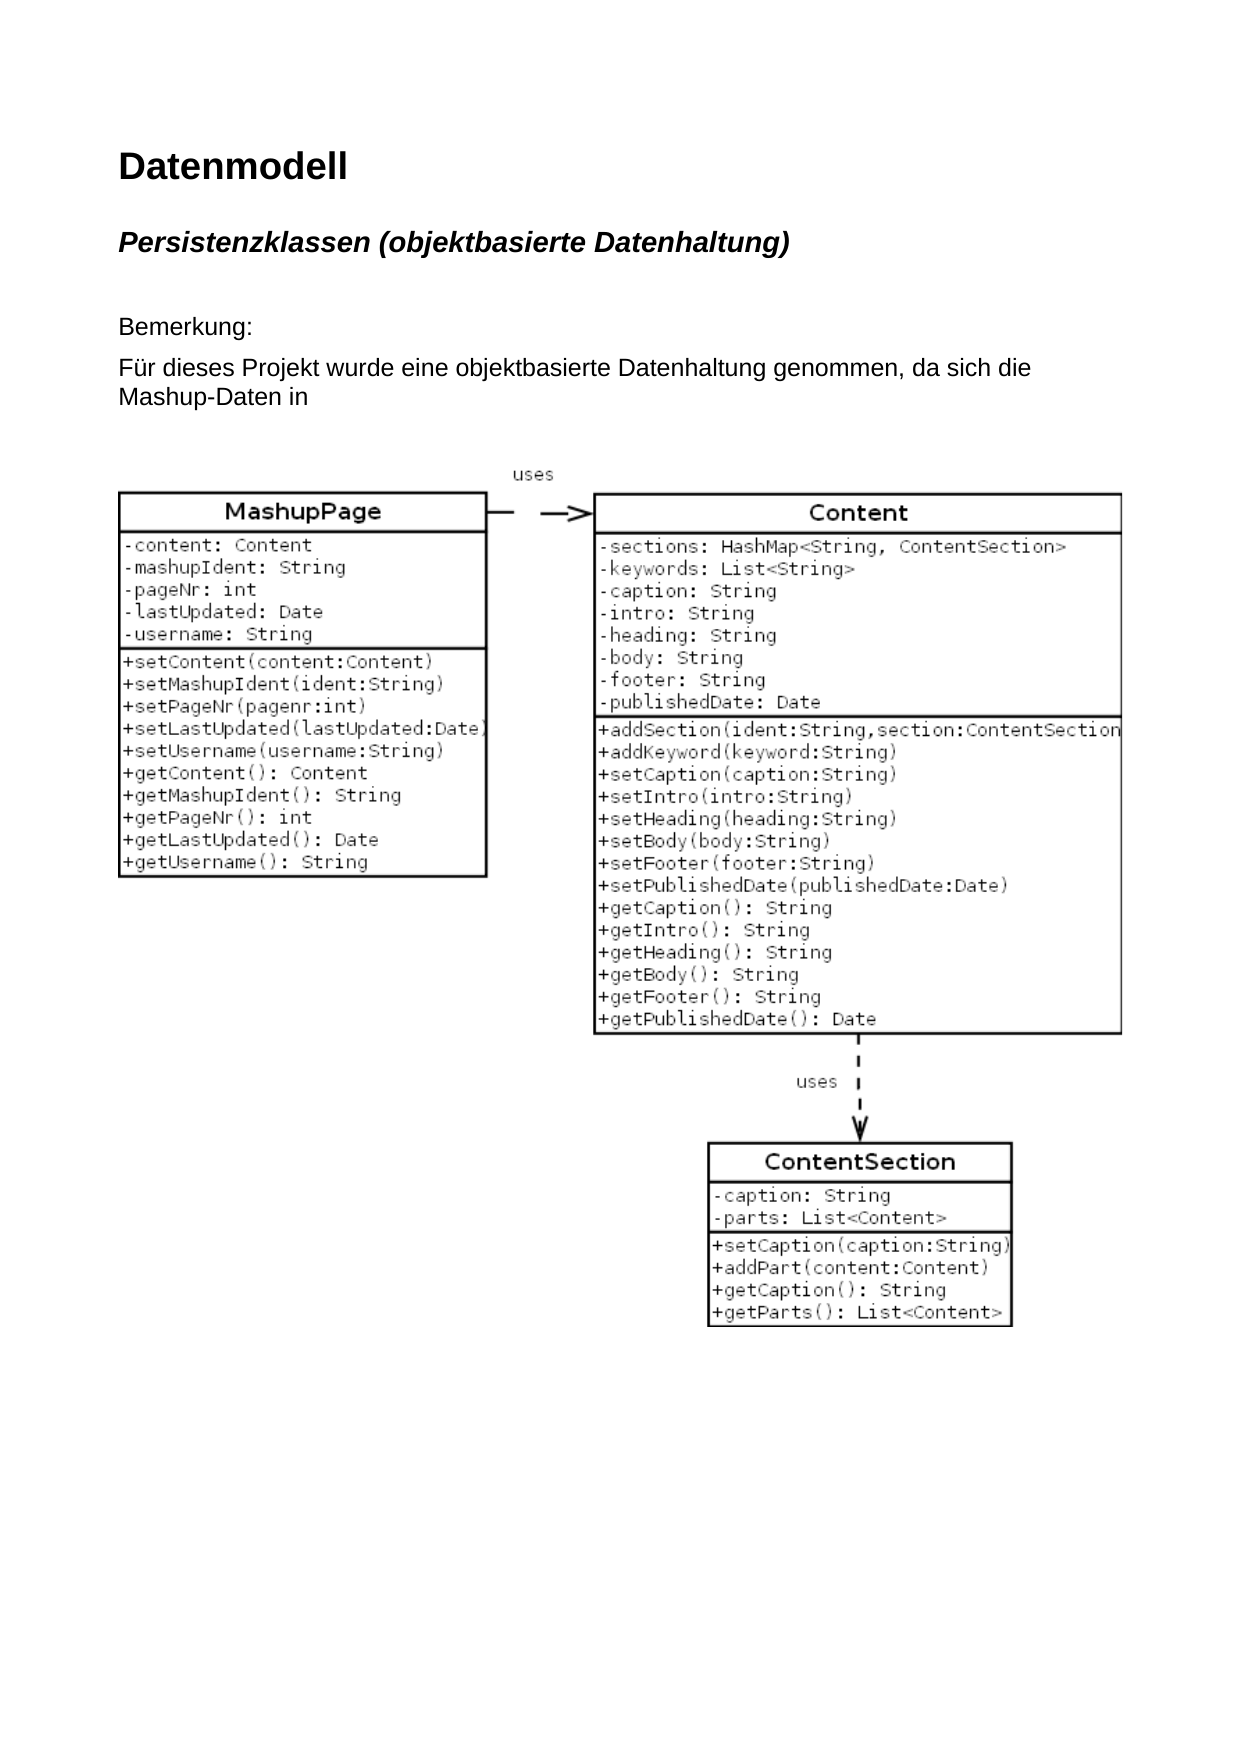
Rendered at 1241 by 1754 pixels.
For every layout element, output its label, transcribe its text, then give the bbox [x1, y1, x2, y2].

subtitle Datenmodell [118, 143, 1122, 187]
picture [118, 464, 1123, 1327]
text Bemerkung: [118, 312, 1122, 341]
text Für dieses Projekt wurde eine objektbasierte Datenhaltung genommen, da sich die Mashup-Daten in [118, 353, 1122, 411]
subtitle Persistenzklassen (objektbasierte Datenhaltung) [118, 225, 1122, 258]
